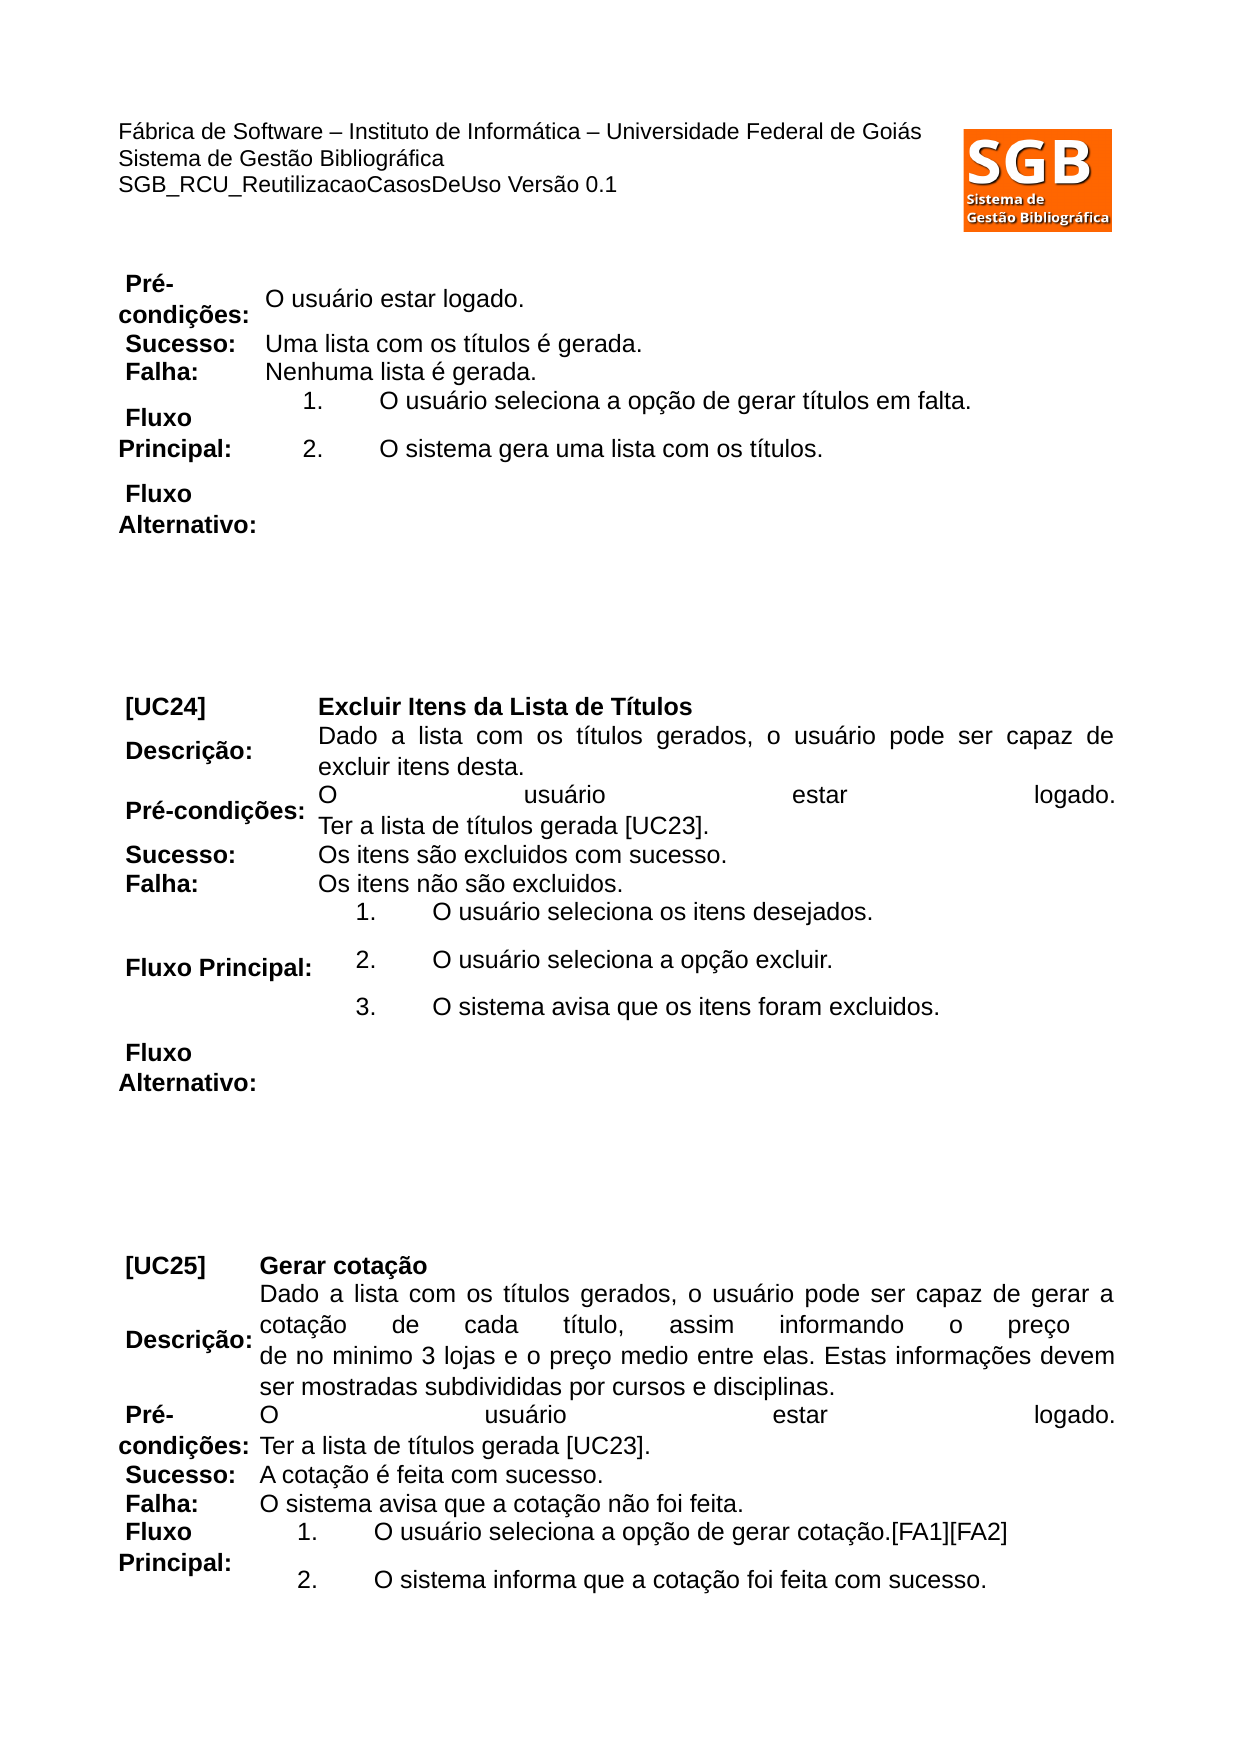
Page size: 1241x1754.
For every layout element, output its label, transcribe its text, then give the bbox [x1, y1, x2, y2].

table_cell Sucesso: [118, 840, 318, 868]
table_header Excluir Itens da Lista de Títulos [318, 692, 1116, 721]
table_cell Fluxo Principal: [118, 386, 265, 479]
table_cell 1. O usuário seleciona a opção de gerar cotação.[FA1][FA2] 2. O sistema informa que a cotação foi feita com sucesso. [259, 1517, 1116, 1610]
table_cell Descrição: [118, 721, 318, 780]
table_cell O usuário estar logado. Ter a lista de títulos gerada [UC23]. [259, 1400, 1116, 1460]
table_cell Falha: [118, 1489, 259, 1517]
table_cell Sucesso: [118, 1460, 259, 1488]
table_cell Pré-condições: [118, 780, 318, 840]
table_cell O usuário estar logado. Ter a lista de títulos gerada [UC23]. [318, 780, 1116, 840]
table_cell Os itens são excluidos com sucesso. [318, 840, 1116, 868]
table_cell Fluxo Principal: [118, 1517, 259, 1610]
table_cell Nenhuma lista é gerada. [265, 358, 1116, 386]
table_cell Dado a lista com os títulos gerados, o usuário pode ser capaz de gerar a cotação de cada título, assim informando o preço de no minimo 3 lojas e o preço medio entre elas. Estas informações devem ser mostradas subdivididas por cursos e disciplinas. [259, 1279, 1116, 1400]
table_header Gerar cotação [259, 1251, 1116, 1279]
table_cell Sucesso: [118, 329, 265, 357]
table_cell Dado a lista com os títulos gerados, o usuário pode ser capaz de excluir itens desta. [318, 721, 1116, 780]
table_cell Pré-condições: [118, 1400, 259, 1460]
table_cell Descrição: [118, 1279, 259, 1400]
table_cell [318, 1038, 1116, 1097]
table_cell Falha: [118, 358, 265, 386]
table_cell A cotação é feita com sucesso. [259, 1460, 1116, 1488]
picture [963, 129, 1112, 232]
table_cell O sistema avisa que a cotação não foi feita. [259, 1489, 1116, 1517]
table_cell Fluxo Principal: [118, 897, 318, 1037]
table_cell Fluxo Alternativo: [118, 1038, 318, 1097]
table_cell O usuário estar logado. [265, 269, 1116, 329]
table_cell Fluxo Alternativo: [118, 479, 265, 538]
table_header [UC25] [118, 1251, 259, 1279]
table_cell Pré-condições: [118, 269, 265, 329]
table_cell Falha: [118, 869, 318, 897]
table_cell Uma lista com os títulos é gerada. [265, 329, 1116, 357]
table_header [UC24] [118, 692, 318, 721]
table_cell 1. O usuário seleciona os itens desejados. 2. O usuário seleciona a opção excluir. 3. O sistema avisa que os itens foram excluidos. [318, 897, 1116, 1037]
table_cell 1. O usuário seleciona a opção de gerar títulos em falta. 2. O sistema gera uma lista com os títulos. [265, 386, 1116, 479]
table_cell [265, 479, 1116, 538]
table_cell Os itens não são excluidos. [318, 869, 1116, 897]
